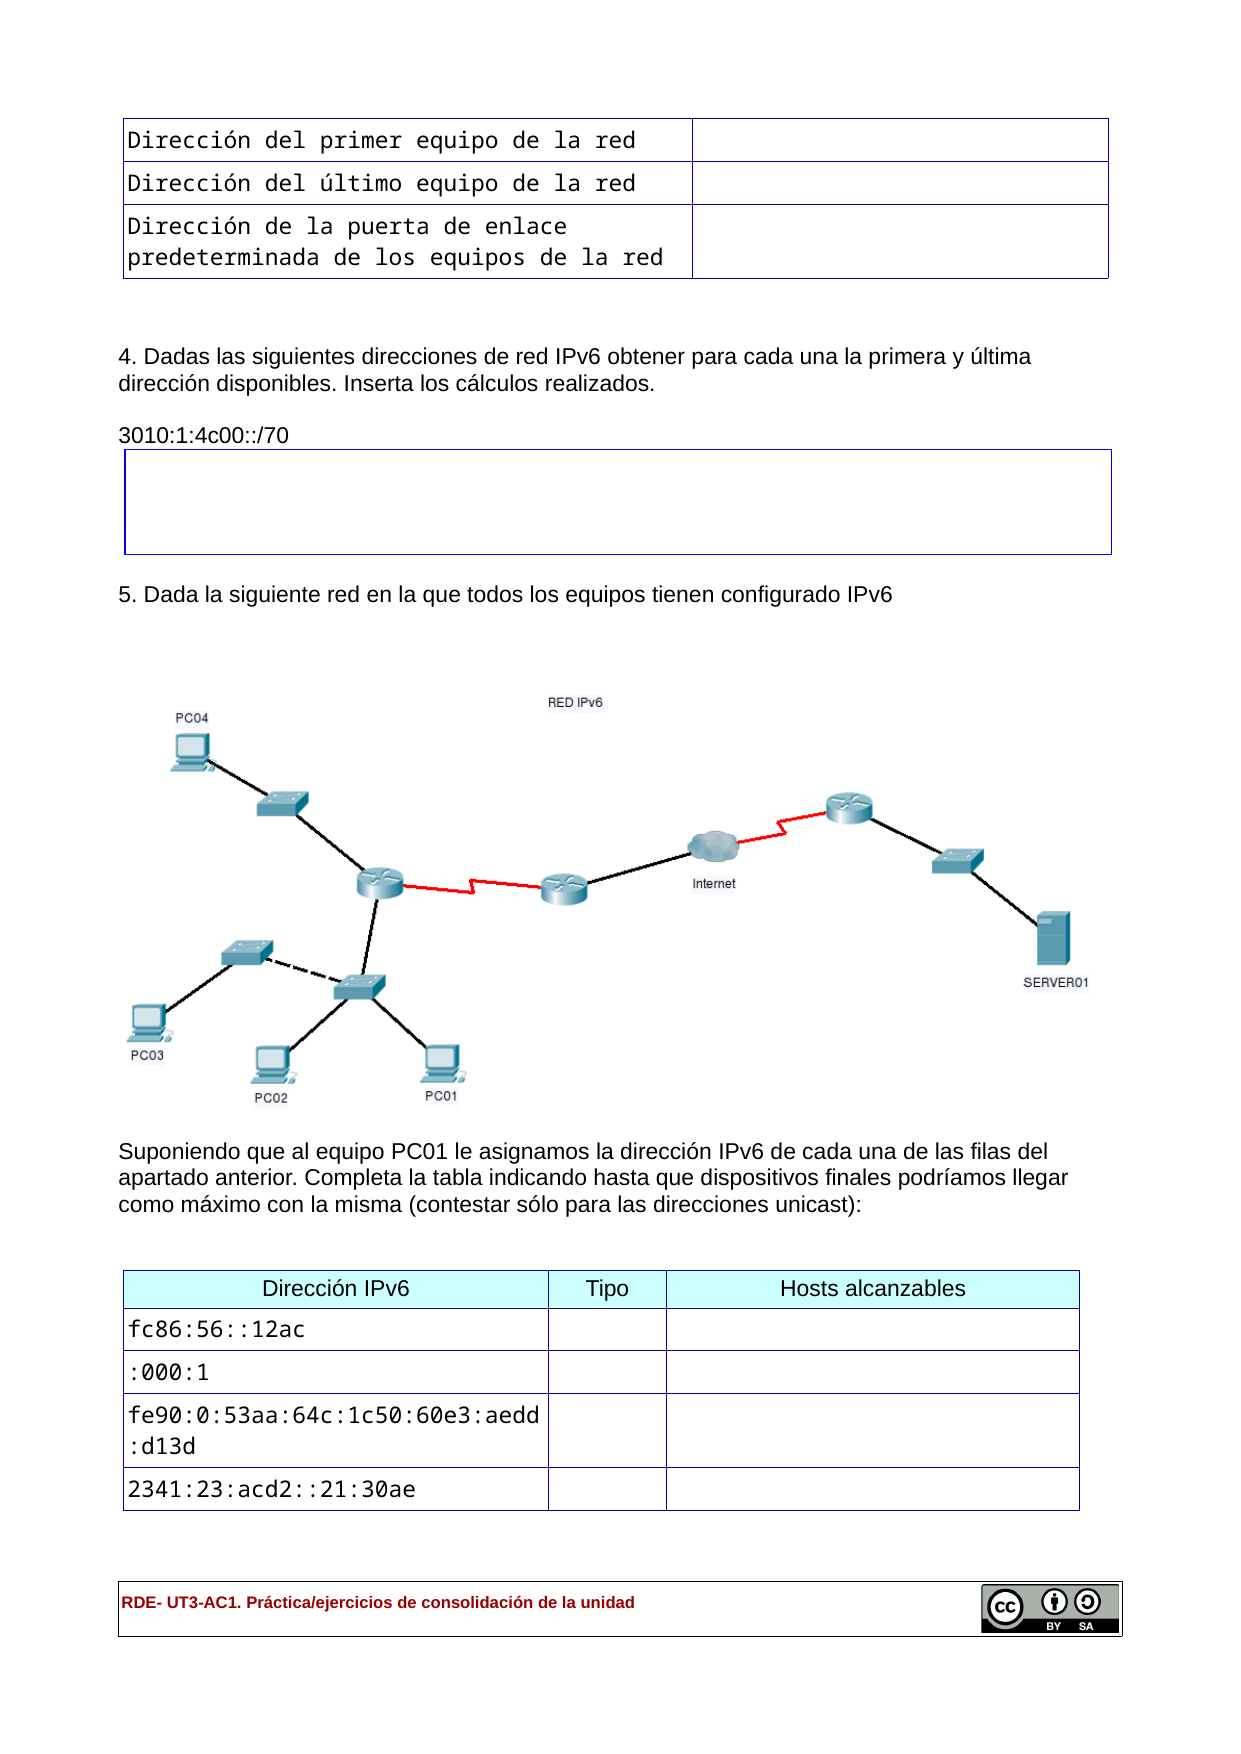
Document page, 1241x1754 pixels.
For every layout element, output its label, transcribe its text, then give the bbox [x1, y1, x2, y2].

table_cell [549, 1351, 666, 1393]
table_cell [549, 1309, 666, 1350]
table_cell fe90:0:53aa:64c:1c50:60e3:aedd:d13d [124, 1394, 548, 1467]
table_header Dirección IPv6 [124, 1271, 548, 1307]
table_cell 2341:23:acd2::21:30ae [124, 1468, 548, 1510]
text 4. Dadas las siguientes direcciones de red IPv6 obtener para cada una la primera y última dirección disponibles. Inserta los cálculos realizados. [118, 343, 1122, 396]
picture [981, 1584, 1119, 1633]
table_header [126, 450, 1111, 553]
table_cell [693, 119, 1108, 161]
table_header Tipo [549, 1271, 666, 1307]
table_cell [693, 162, 1108, 204]
table_cell [549, 1468, 666, 1510]
table_cell fc86:56::12ac [124, 1309, 548, 1350]
table_cell Dirección de la puerta de enlace predeterminada de los equipos de la red [124, 205, 692, 278]
table_cell [667, 1309, 1079, 1350]
text Suponiendo que al equipo PC01 le asignamos la dirección IPv6 de cada una de las filas del apartado anterior. Completa la tabla indicando hasta que dispositivos finales podríamos llegar como máximo con la misma (contestar sólo para las direcciones unicast): [118, 633, 1122, 1217]
text 3010:1:4c00::/70 [118, 422, 1122, 448]
table_cell Dirección del último equipo de la red [124, 162, 692, 204]
table_cell [693, 205, 1108, 278]
table_cell :000:1 [124, 1351, 548, 1393]
table_cell [667, 1394, 1079, 1467]
table_cell [667, 1351, 1079, 1393]
picture [110, 656, 1114, 1138]
table_cell [667, 1468, 1079, 1510]
text 5. Dada la siguiente red en la que todos los equipos tienen configurado IPv6 [118, 581, 1122, 607]
table_cell Dirección del primer equipo de la red [124, 119, 692, 161]
table_header Hosts alcanzables [667, 1271, 1079, 1307]
table_cell [549, 1394, 666, 1467]
